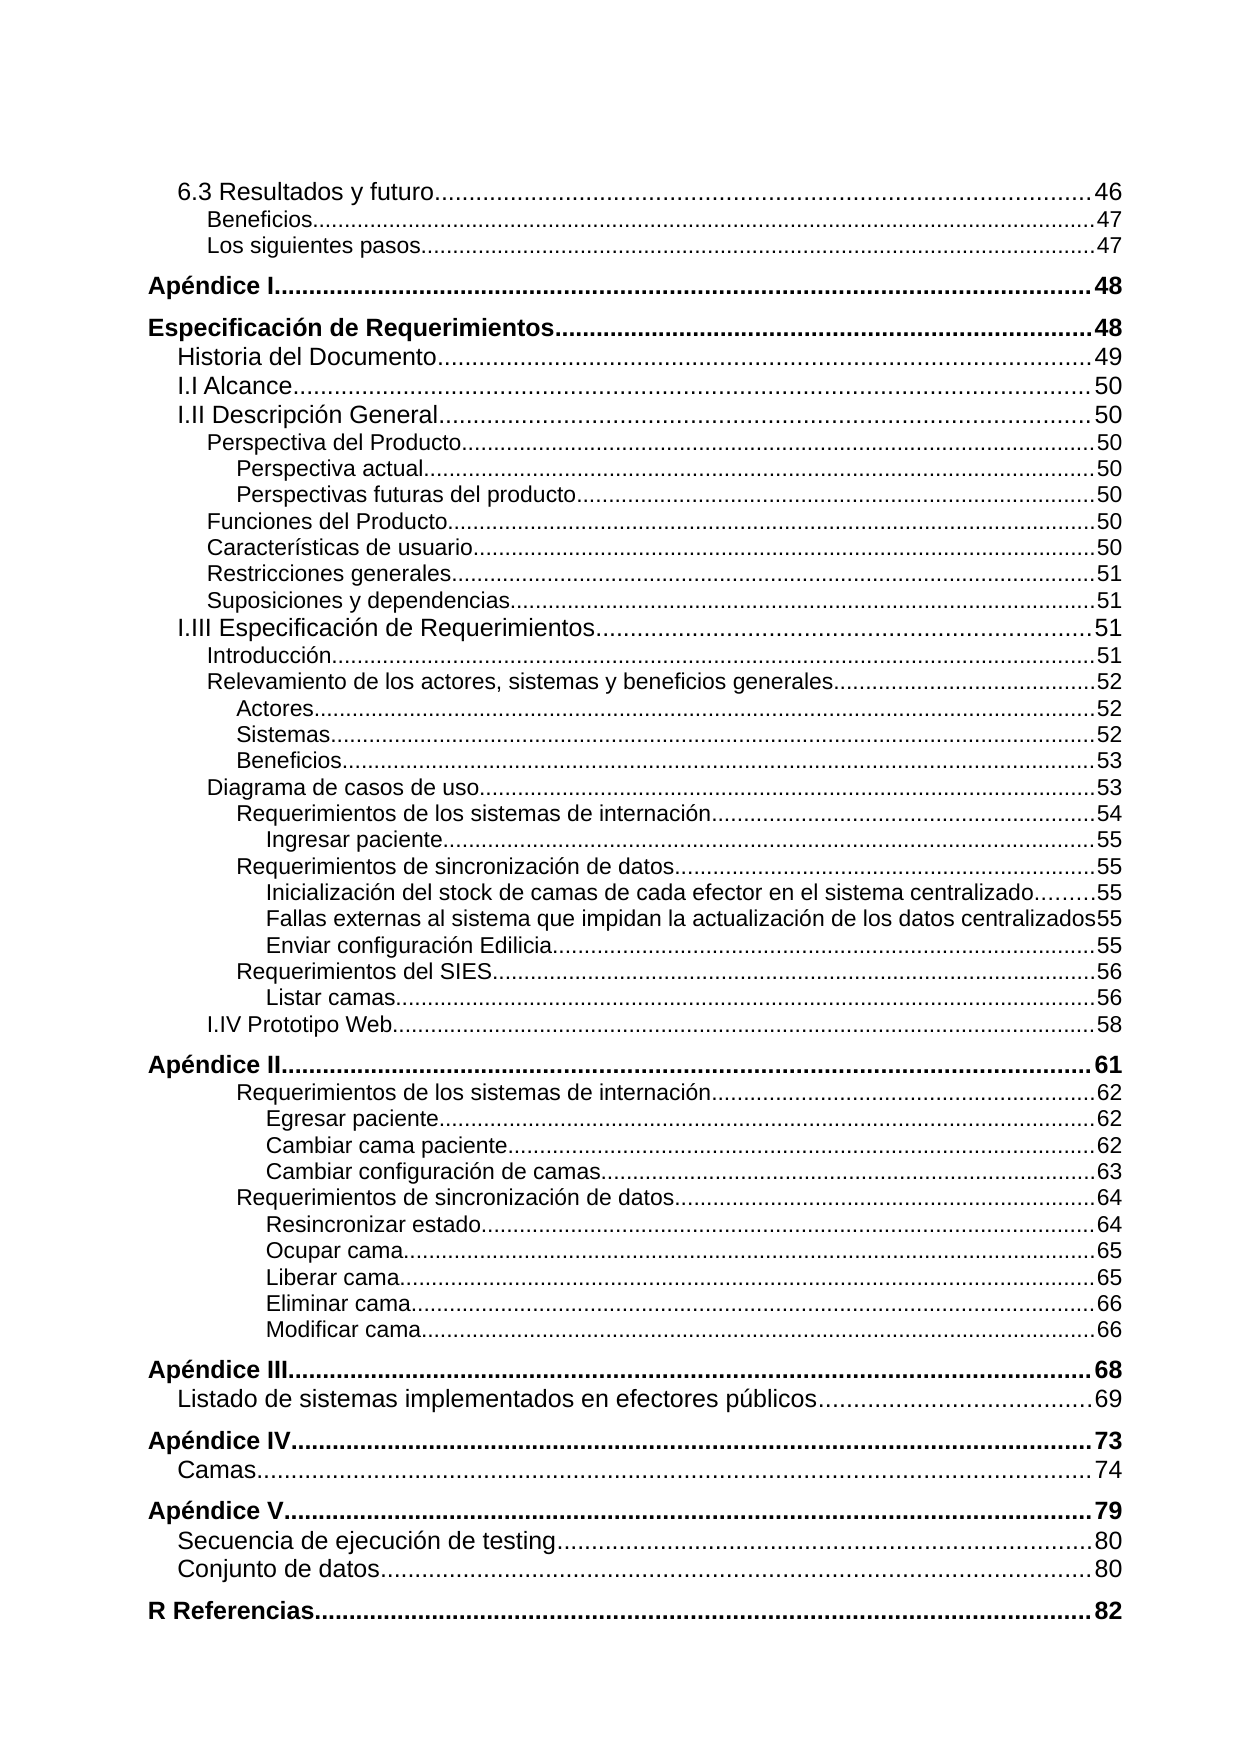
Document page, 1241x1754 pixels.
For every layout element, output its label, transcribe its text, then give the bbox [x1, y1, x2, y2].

text Listado de sistemas implementados en efectores públicos 69 [177, 1384, 1122, 1413]
text Los siguientes pasos 47 [207, 232, 1122, 258]
text Enviar configuración Edilicia 55 [266, 932, 1122, 958]
text Diagrama de casos de uso 53 [207, 773, 1122, 800]
text Perspectiva actual 50 [236, 455, 1122, 481]
text Apéndice I 48 [148, 271, 1122, 300]
text I.IV Prototipo Web 58 [207, 1011, 1122, 1037]
text Perspectivas futuras del producto 50 [236, 481, 1122, 508]
text Introducción 51 [207, 642, 1122, 668]
text 6.3 Resultados y futuro 46 [177, 177, 1122, 206]
text Egresar paciente 62 [266, 1105, 1122, 1132]
text Requerimientos del SIES 56 [236, 958, 1122, 984]
text Relevamiento de los actores, sistemas y beneficios generales 52 [207, 668, 1122, 694]
text Secuencia de ejecución de testing 80 [177, 1526, 1122, 1554]
text Modificar cama 66 [266, 1316, 1122, 1342]
text Historia del Documento 49 [177, 342, 1122, 371]
text Suposiciones y dependencias 51 [207, 587, 1122, 613]
text I.II Descripción General 50 [177, 400, 1122, 428]
text Cambiar cama paciente 62 [266, 1132, 1122, 1158]
text Ingresar paciente 55 [266, 826, 1122, 853]
text Especificación de Requerimientos 48 [148, 313, 1122, 342]
text Requerimientos de sincronización de datos 55 [236, 853, 1122, 879]
text Eliminar cama 66 [266, 1290, 1122, 1316]
text Cambiar configuración de camas 63 [266, 1158, 1122, 1184]
text Requerimientos de sincronización de datos 64 [236, 1184, 1122, 1211]
text Apéndice II 61 [148, 1049, 1122, 1079]
text I.III Especificación de Requerimientos 51 [177, 613, 1122, 642]
text Conjunto de datos 80 [177, 1554, 1122, 1583]
text R Referencias 82 [148, 1596, 1122, 1625]
text Requerimientos de los sistemas de internación 62 [236, 1079, 1122, 1105]
text Apéndice III 68 [148, 1355, 1122, 1384]
text Funciones del Producto 50 [207, 508, 1122, 534]
text I.I Alcance 50 [177, 371, 1122, 400]
text Liberar cama 65 [266, 1263, 1122, 1290]
text Camas 74 [177, 1455, 1122, 1484]
text Resincronizar estado 64 [266, 1211, 1122, 1237]
text Ocupar cama 65 [266, 1237, 1122, 1263]
text Listar camas 56 [266, 984, 1122, 1011]
text Perspectiva del Producto 50 [207, 428, 1122, 455]
text Actores 52 [236, 694, 1122, 721]
text Beneficios 47 [207, 206, 1122, 232]
text Requerimientos de los sistemas de internación 54 [236, 800, 1122, 826]
text Apéndice V 79 [148, 1496, 1122, 1526]
text Sistemas 52 [236, 721, 1122, 747]
text Beneficios 53 [236, 747, 1122, 773]
text Restricciones generales 51 [207, 560, 1122, 587]
text Fallas externas al sistema que impidan la actualización de los datos centralizados 55 [266, 905, 1122, 932]
text Inicialización del stock de camas de cada efector en el sistema centralizado 55 [266, 879, 1122, 905]
text Apéndice IV 73 [148, 1426, 1122, 1455]
text Características de usuario 50 [207, 534, 1122, 560]
